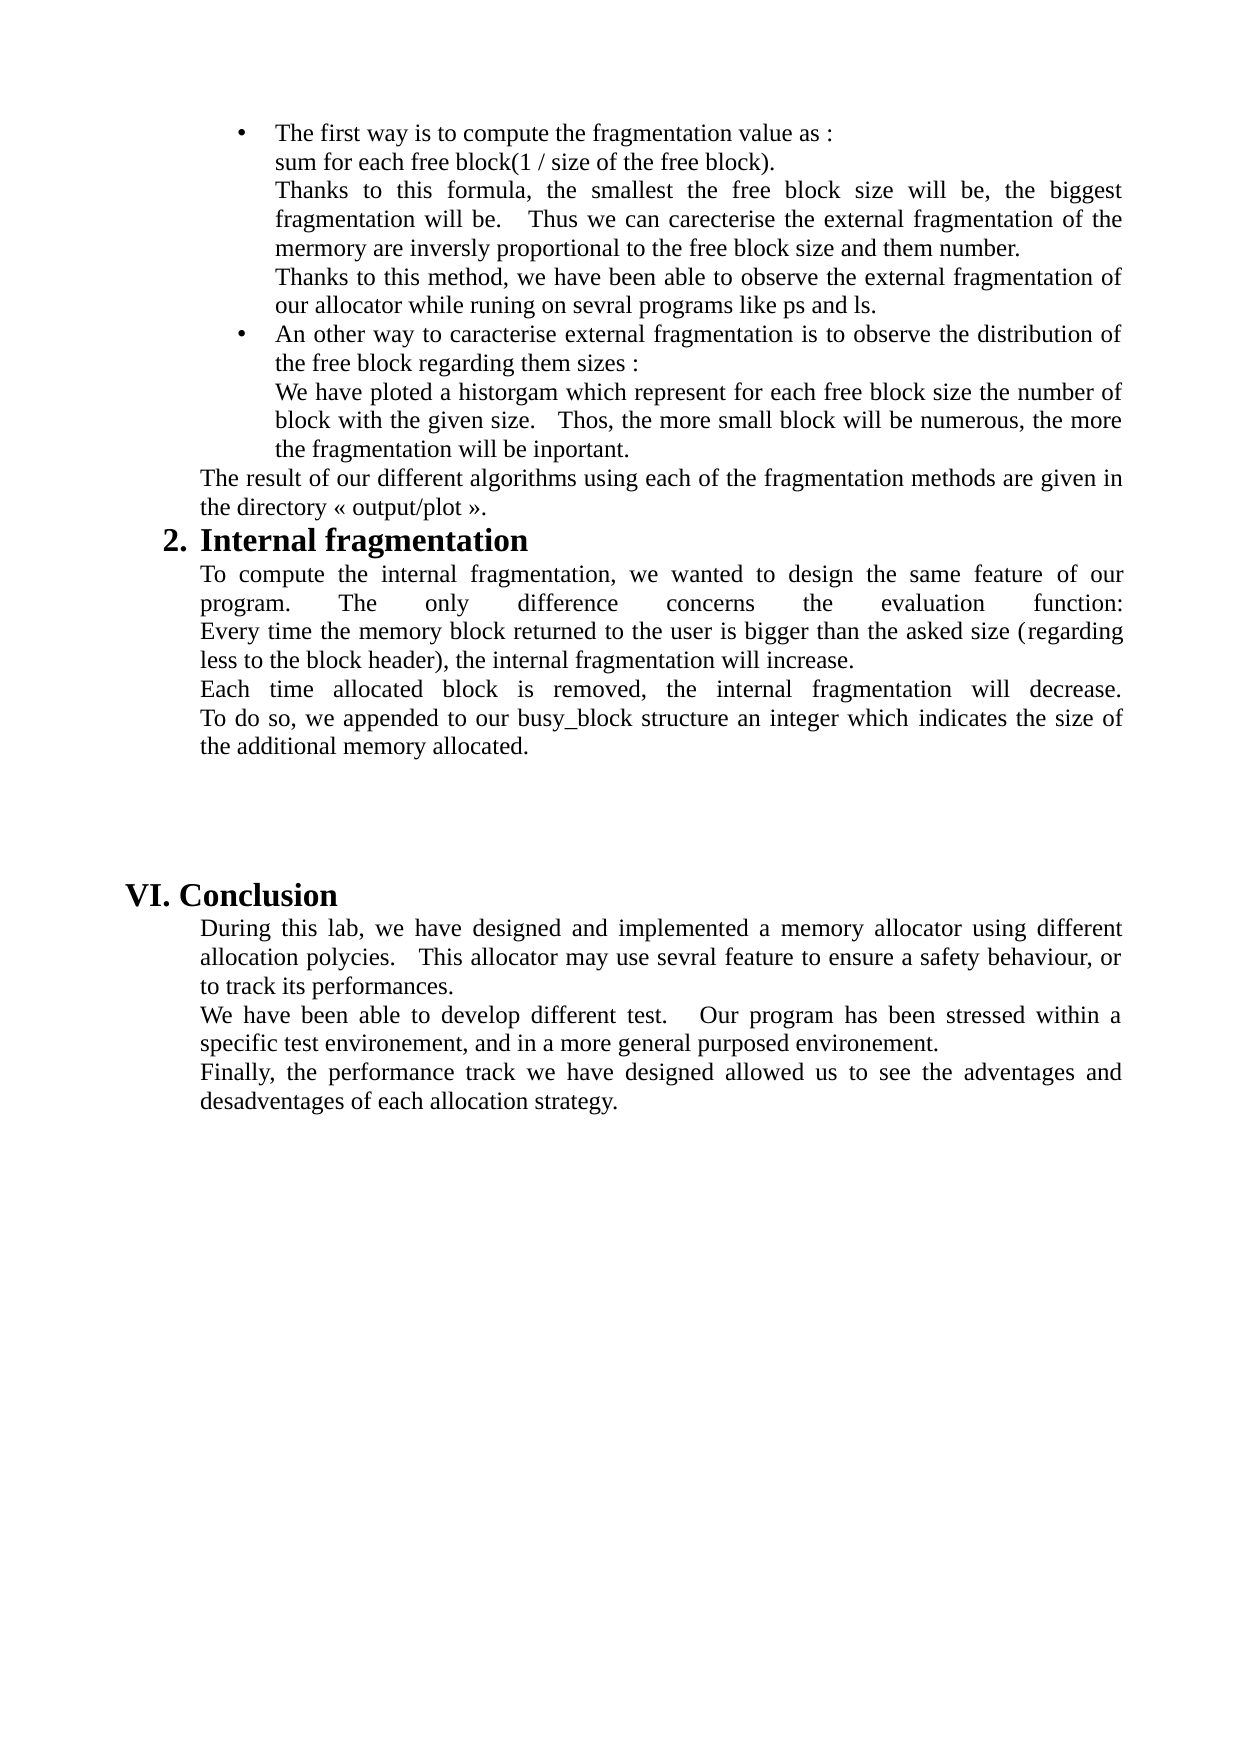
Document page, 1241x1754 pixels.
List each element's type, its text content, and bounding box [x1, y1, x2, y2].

text During this lab, we have designed and implemented a memory allocator using different allocation polycies. This allocator may use sevral feature to ensure a safety behaviour, or to track its performances. [200, 913, 1123, 1000]
list Thanks to this formula, the smallest the free block size will be, the biggest fragmentation will be. Thus we can carecterise the external fragmentation of the mermory are inversly proportional to the free block size and them number. [237, 176, 1123, 262]
list sum for each free block(1 / size of the free block). [237, 147, 1123, 176]
text The result of our different algorithms using each of the fragmentation methods are given in the directory « output/plot ». [200, 463, 1123, 521]
text VI. Conclusion [125, 875, 1123, 913]
text To compute the internal fragmentation, we wanted to design the same feature of our program. The only difference concerns the evaluation function: Every time the memory block returned to the user is bigger than the asked size (regarding less to the block header), the internal fragmentation will increase. [200, 559, 1123, 674]
list The first way is to compute the fragmentation value as : [237, 118, 1123, 147]
text We have been able to develop different test. Our program has been stressed within a specific test environement, and in a more general purposed environement. [200, 1000, 1123, 1057]
list Thanks to this method, we have been able to observe the external fragmentation of our allocator while runing on sevral programs like ps and ls. [237, 262, 1123, 319]
text Each time allocated block is removed, the internal fragmentation will decrease. To do so, we appended to our busy_block structure an integer which indicates the size of the additional memory allocated. [200, 674, 1123, 760]
list We have ploted a historgam which represent for each free block size the number of block with the given size. Thos, the more small block will be numerous, the more the fragmentation will be inportant. [237, 377, 1123, 463]
list An other way to caracterise external fragmentation is to observe the distribution of the free block regarding them sizes : [237, 319, 1123, 377]
text Finally, the performance track we have designed allowed us to see the adventages and desadventages of each allocation strategy. [200, 1057, 1123, 1115]
list Internal fragmentation [162, 521, 1123, 559]
